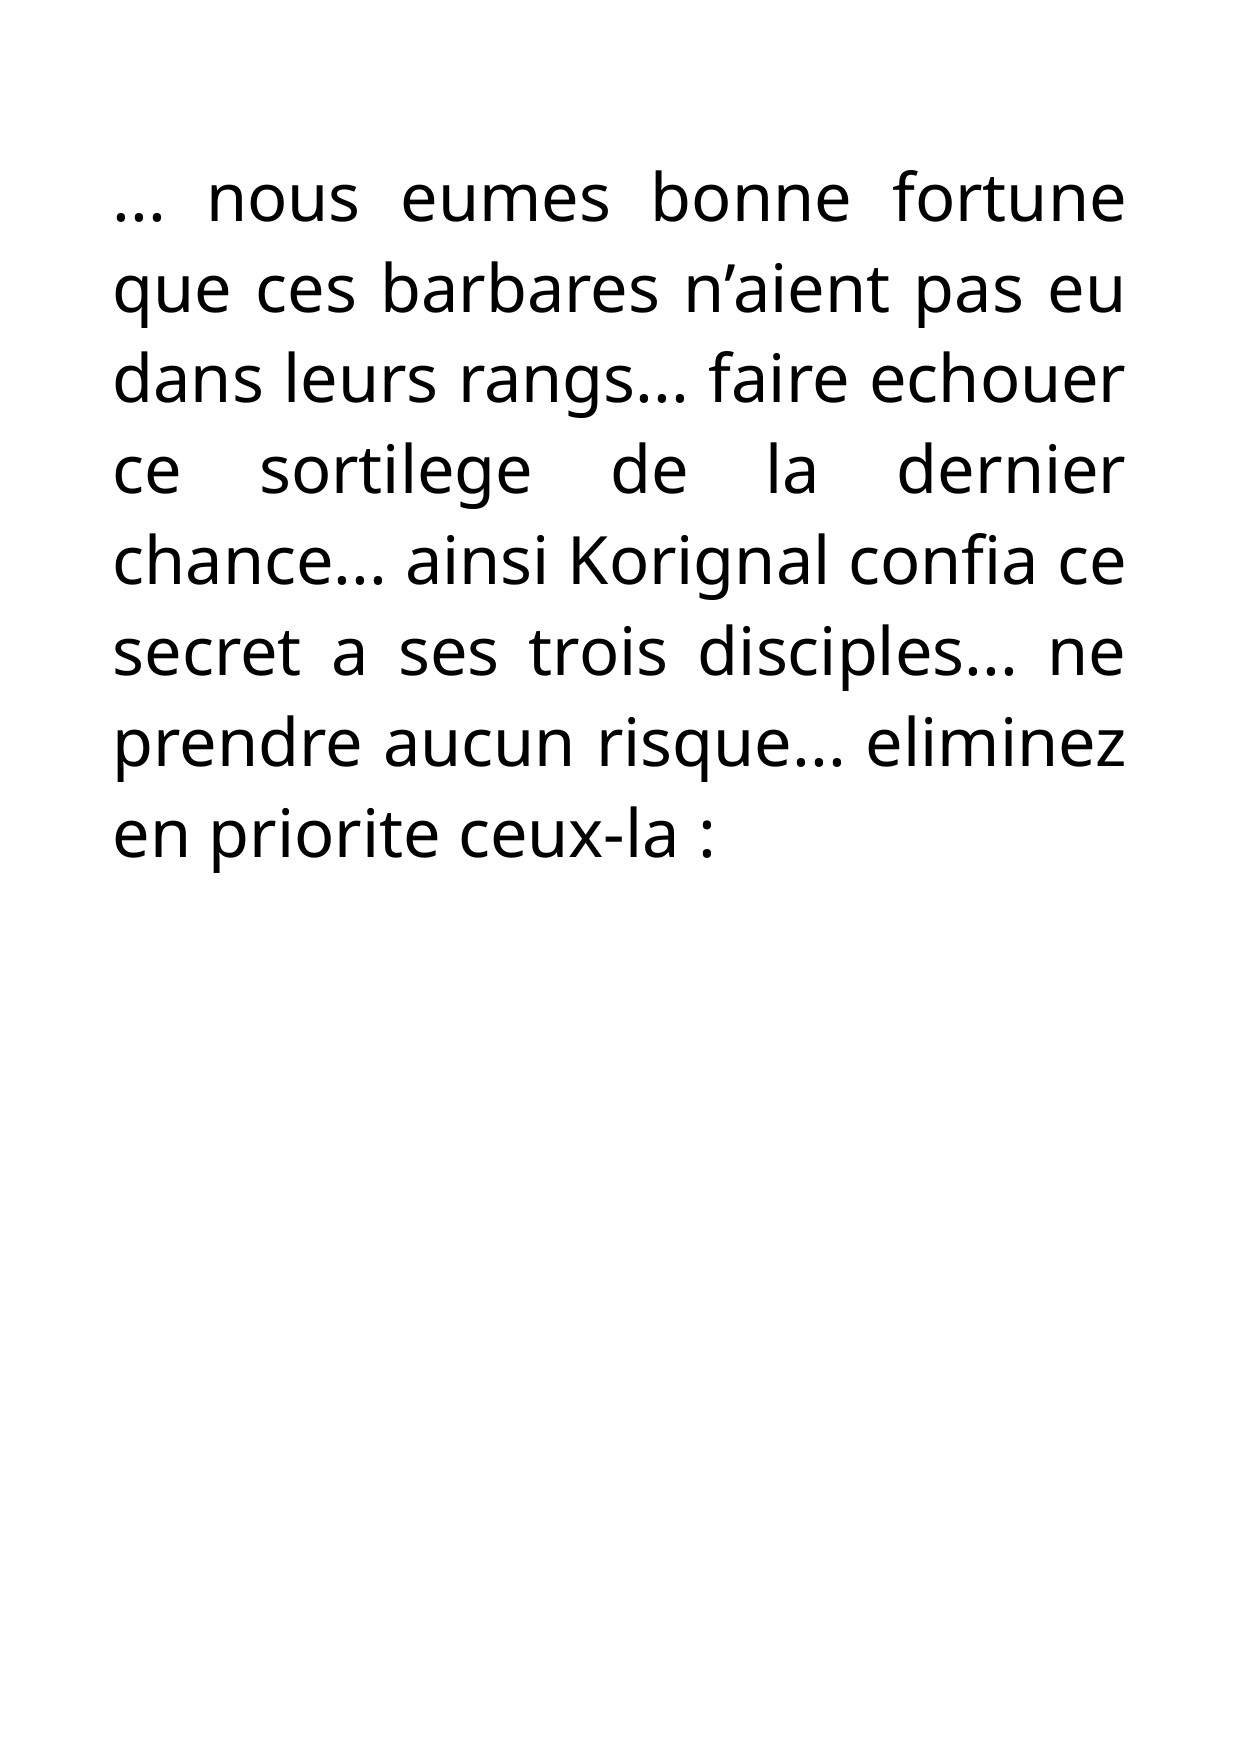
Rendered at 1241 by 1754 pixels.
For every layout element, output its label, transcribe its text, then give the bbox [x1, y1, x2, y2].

text ... nous eumes bonne fortune que ces barbares n’aient pas eu dans leurs rangs... faire echouer ce sortilege de la dernier chance... ainsi Korignal confia ce secret a ses trois disciples... ne prendre aucun risque... eliminez en priorite ceux-la : [112, 150, 1128, 877]
